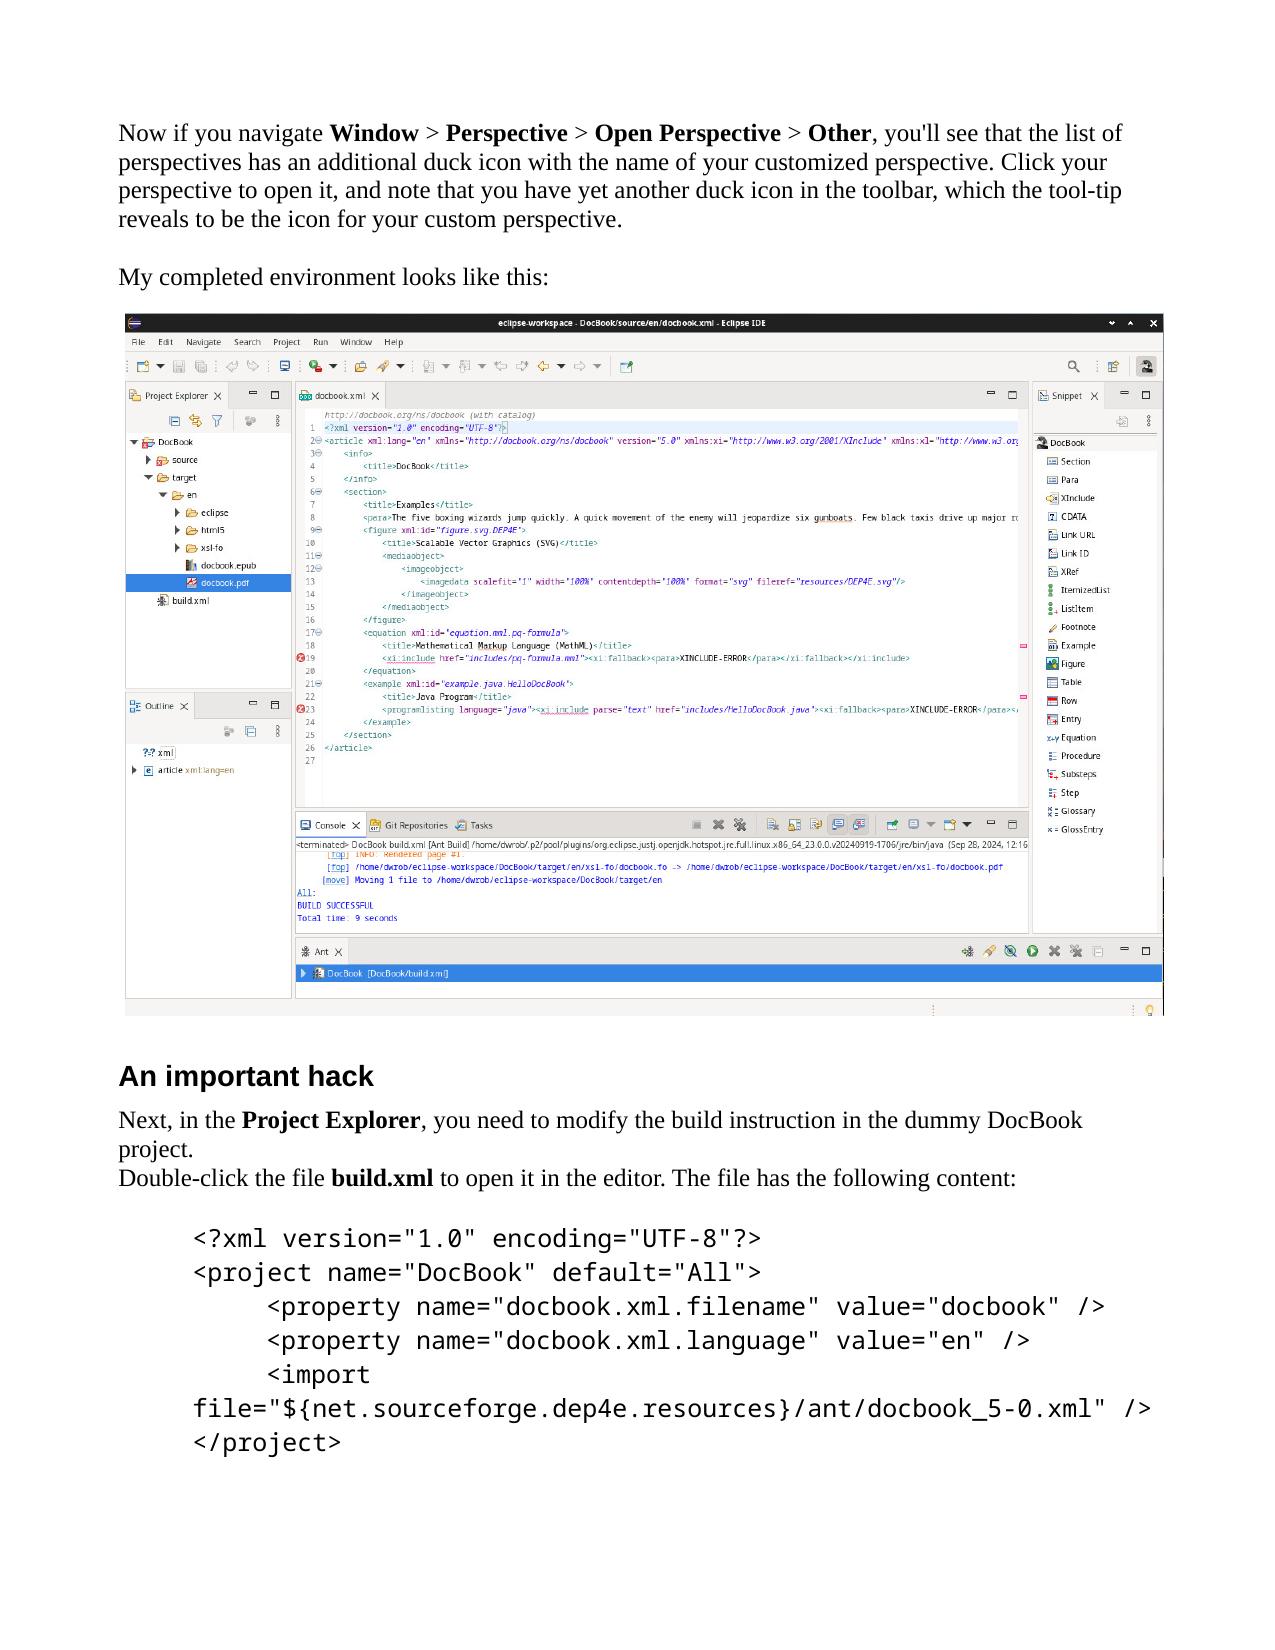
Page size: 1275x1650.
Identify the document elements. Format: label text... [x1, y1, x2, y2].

text </project> [192, 1425, 1157, 1459]
text <project name="DocBook" default="All"> [192, 1254, 1157, 1288]
text My completed environment looks like this: [118, 262, 1157, 291]
subtitle An important hack [118, 1059, 1157, 1093]
text <import file="${net.sourceforge.dep4e.resources}/ant/docbook_5-0.xml" /> [192, 1357, 1157, 1425]
text <?xml version="1.0" encoding="UTF-8"?> [192, 1220, 1157, 1254]
text Now if you navigate Window > Perspective > Open Perspective > Other, you'll see that the list of perspectives has an additional duck icon with the name of your customized perspective. Click your perspective to open it, and note that you have yet another duck icon in the toolbar, which the tool-tip reveals to be the icon for your custom perspective. [118, 118, 1157, 233]
text <property name="docbook.xml.language" value="en" /> [192, 1323, 1157, 1357]
text Double-click the file build.xml to open it in the editor. The file has the following content: [118, 1163, 1157, 1192]
text Next, in the Project Explorer, you need to modify the build instruction in the dummy DocBook project. [118, 1105, 1157, 1163]
text <property name="docbook.xml.filename" value="docbook" /> [192, 1288, 1157, 1323]
picture [125, 313, 1164, 1016]
